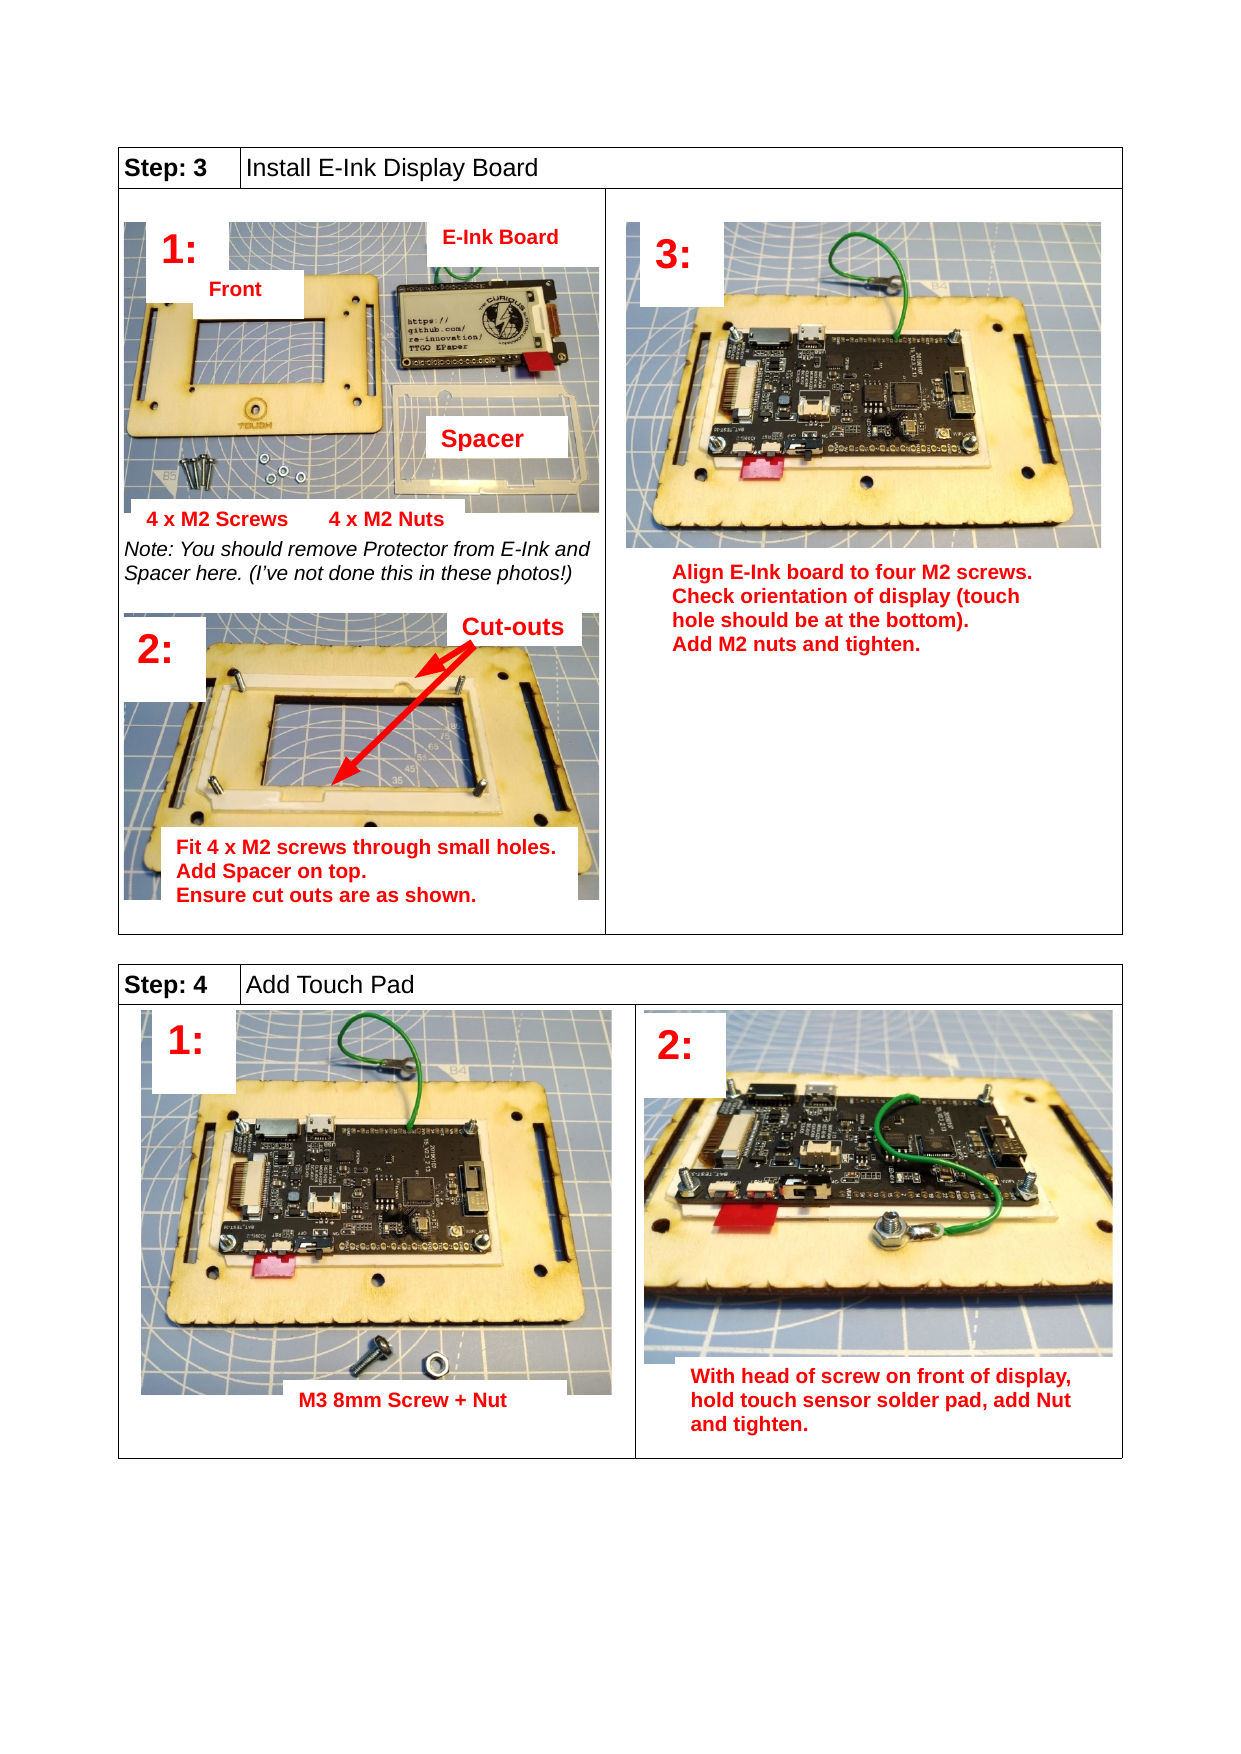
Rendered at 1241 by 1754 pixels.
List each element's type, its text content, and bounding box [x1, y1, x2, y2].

table_cell [146, 218, 229, 303]
table_header Step: 3 [119, 148, 240, 188]
picture [123, 222, 600, 513]
table_header Install E-Ink Display Board [241, 148, 1122, 188]
picture [626, 222, 1102, 548]
picture [123, 613, 600, 900]
table_cell Note: You should remove Protector from E-Ink and Spacer here. (I’ve not done this in these photos!) [119, 189, 605, 934]
table_cell [636, 1005, 1122, 1458]
table_header Step: 4 [119, 965, 240, 1004]
picture [444, 655, 459, 668]
table_cell [119, 1005, 635, 1458]
picture [141, 1010, 612, 1395]
picture [644, 1010, 1113, 1364]
table_header Add Touch Pad [241, 965, 1122, 1004]
table_cell [606, 189, 1122, 934]
